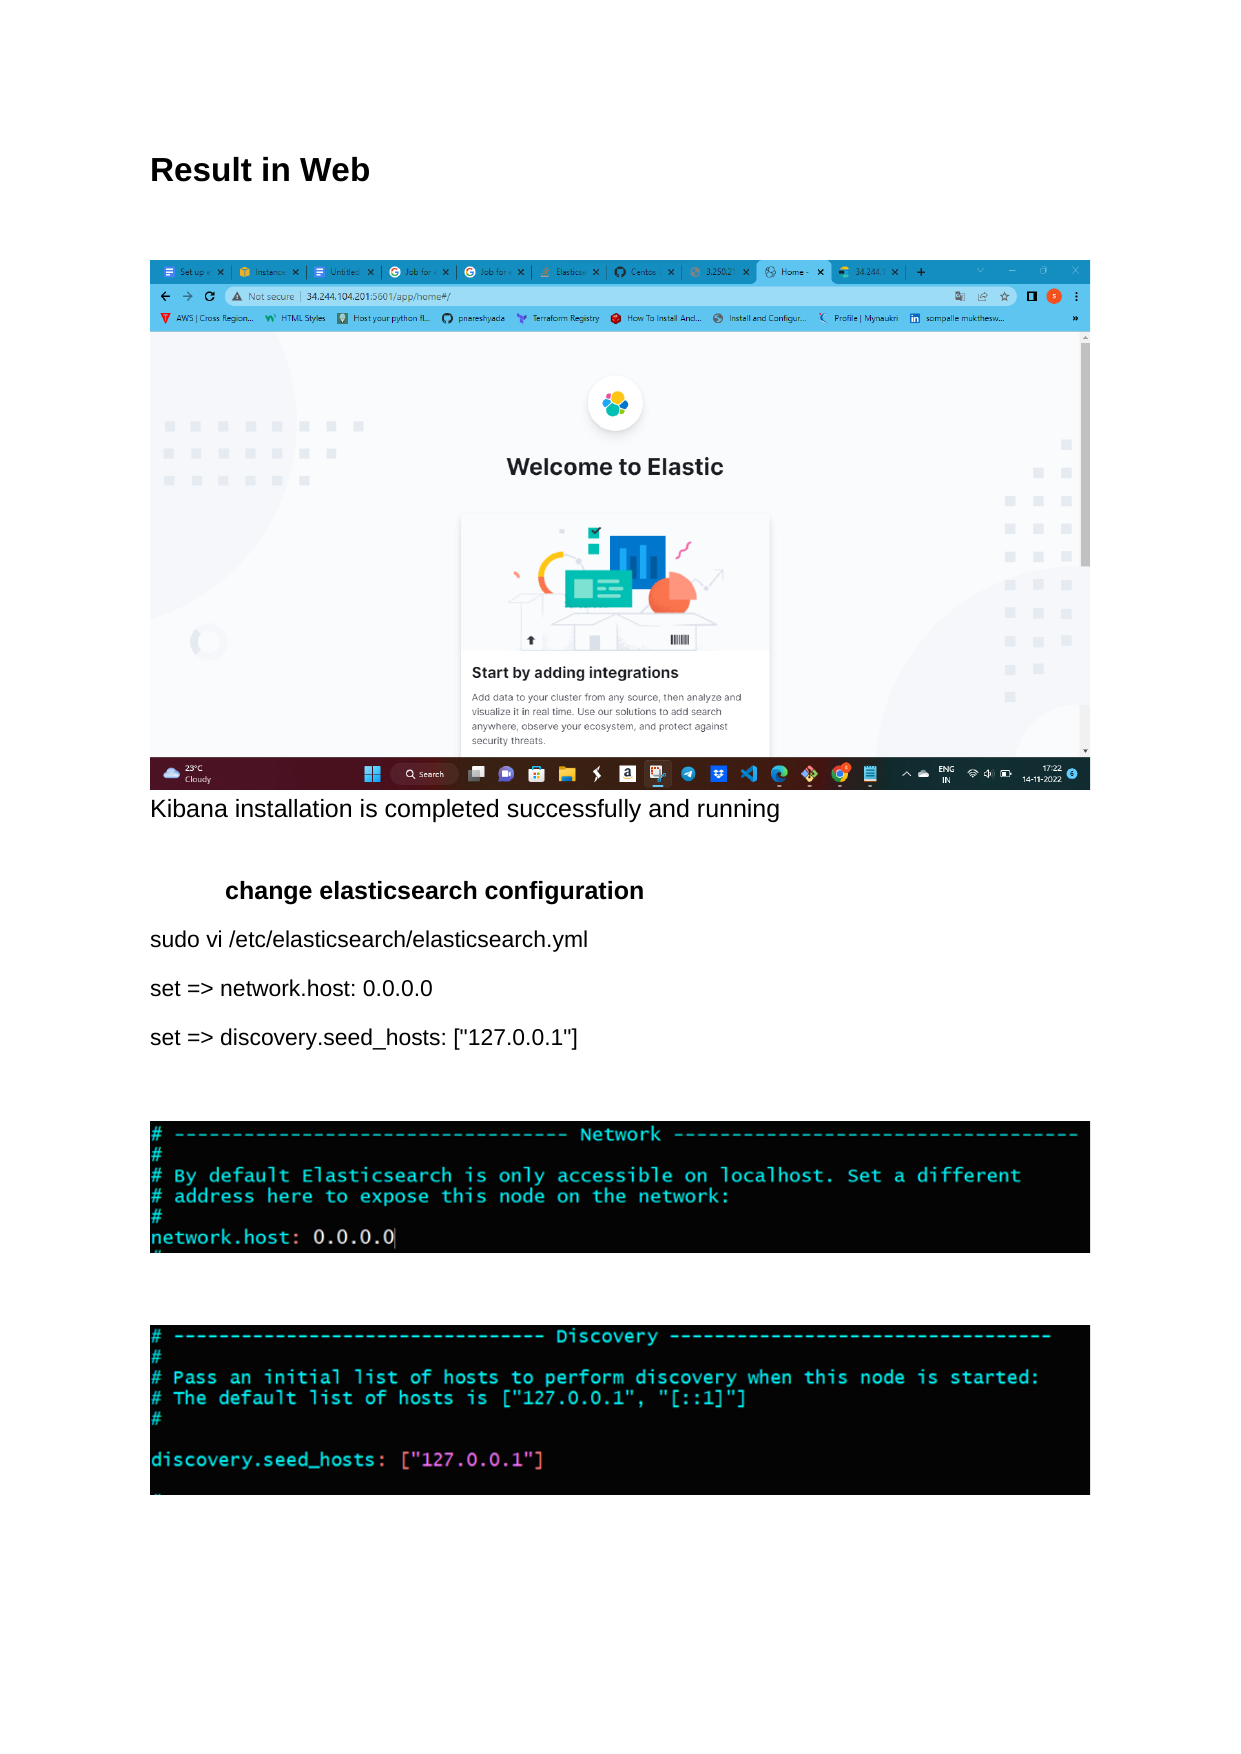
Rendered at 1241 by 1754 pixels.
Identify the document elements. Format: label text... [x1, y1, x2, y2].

text Result in Web [150, 150, 1090, 188]
text change elasticsearch configuration [225, 876, 1090, 905]
text set => discovery.seed_hosts: ["127.0.0.1"] [150, 1023, 1090, 1050]
picture [150, 1325, 1091, 1495]
text Kibana installation is completed successfully and running [150, 790, 1090, 822]
text set => network.host: 0.0.0.0 [150, 975, 1090, 1001]
text sudo vi /etc/elasticsearch/elasticsearch.yml [150, 926, 1090, 952]
picture [150, 260, 1091, 790]
picture [150, 1121, 1091, 1253]
